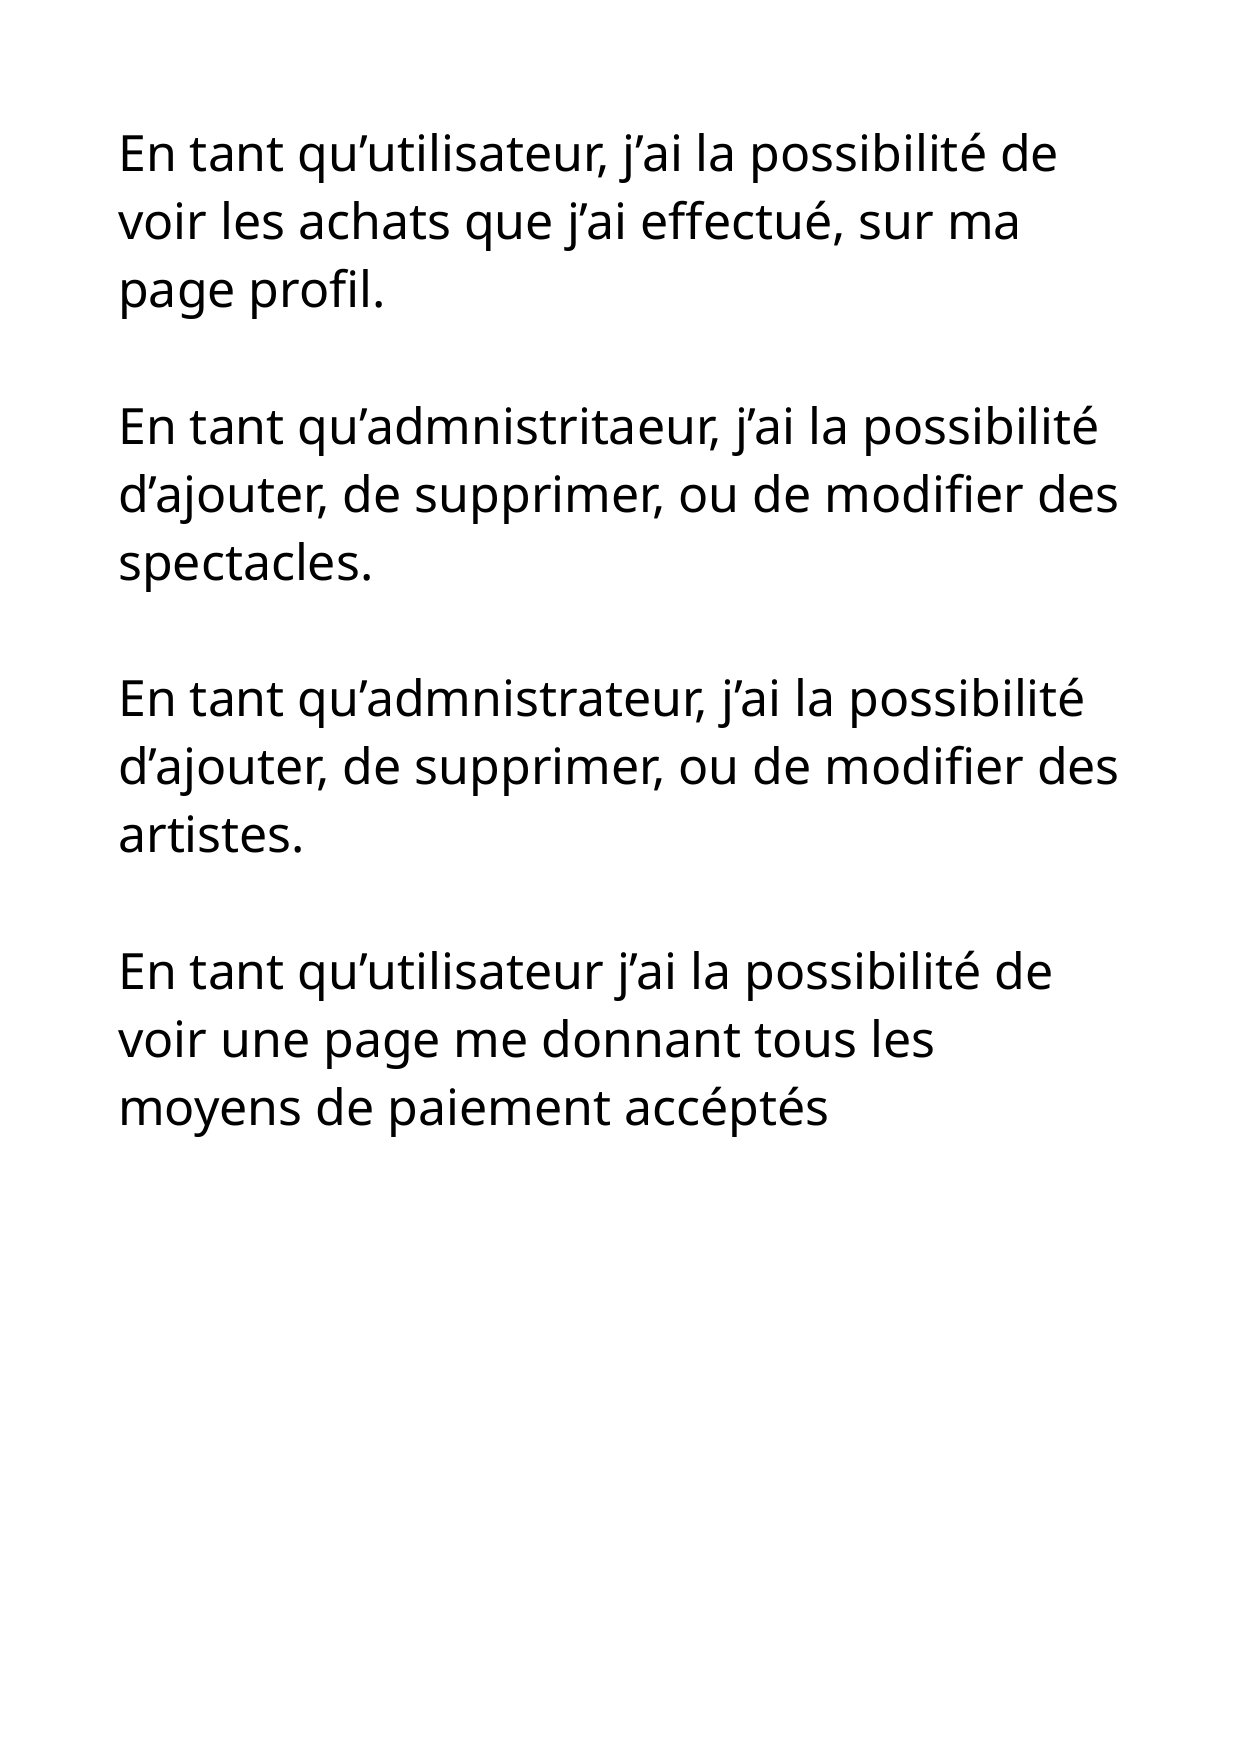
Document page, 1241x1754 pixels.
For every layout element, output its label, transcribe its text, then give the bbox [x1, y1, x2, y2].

text En tant qu’admnistrateur, j’ai la possibilité d’ajouter, de supprimer, ou de modifier des artistes. [118, 663, 1122, 867]
text En tant qu’utilisateur j’ai la possibilité de voir une page me donnant tous les moyens de paiement accéptés [118, 936, 1122, 1140]
text En tant qu’utilisateur, j’ai la possibilité de voir les achats que j’ai effectué, sur ma page profil. [118, 118, 1122, 322]
text En tant qu’admnistritaeur, j’ai la possibilité d’ajouter, de supprimer, ou de modifier des spectacles. [118, 391, 1122, 595]
